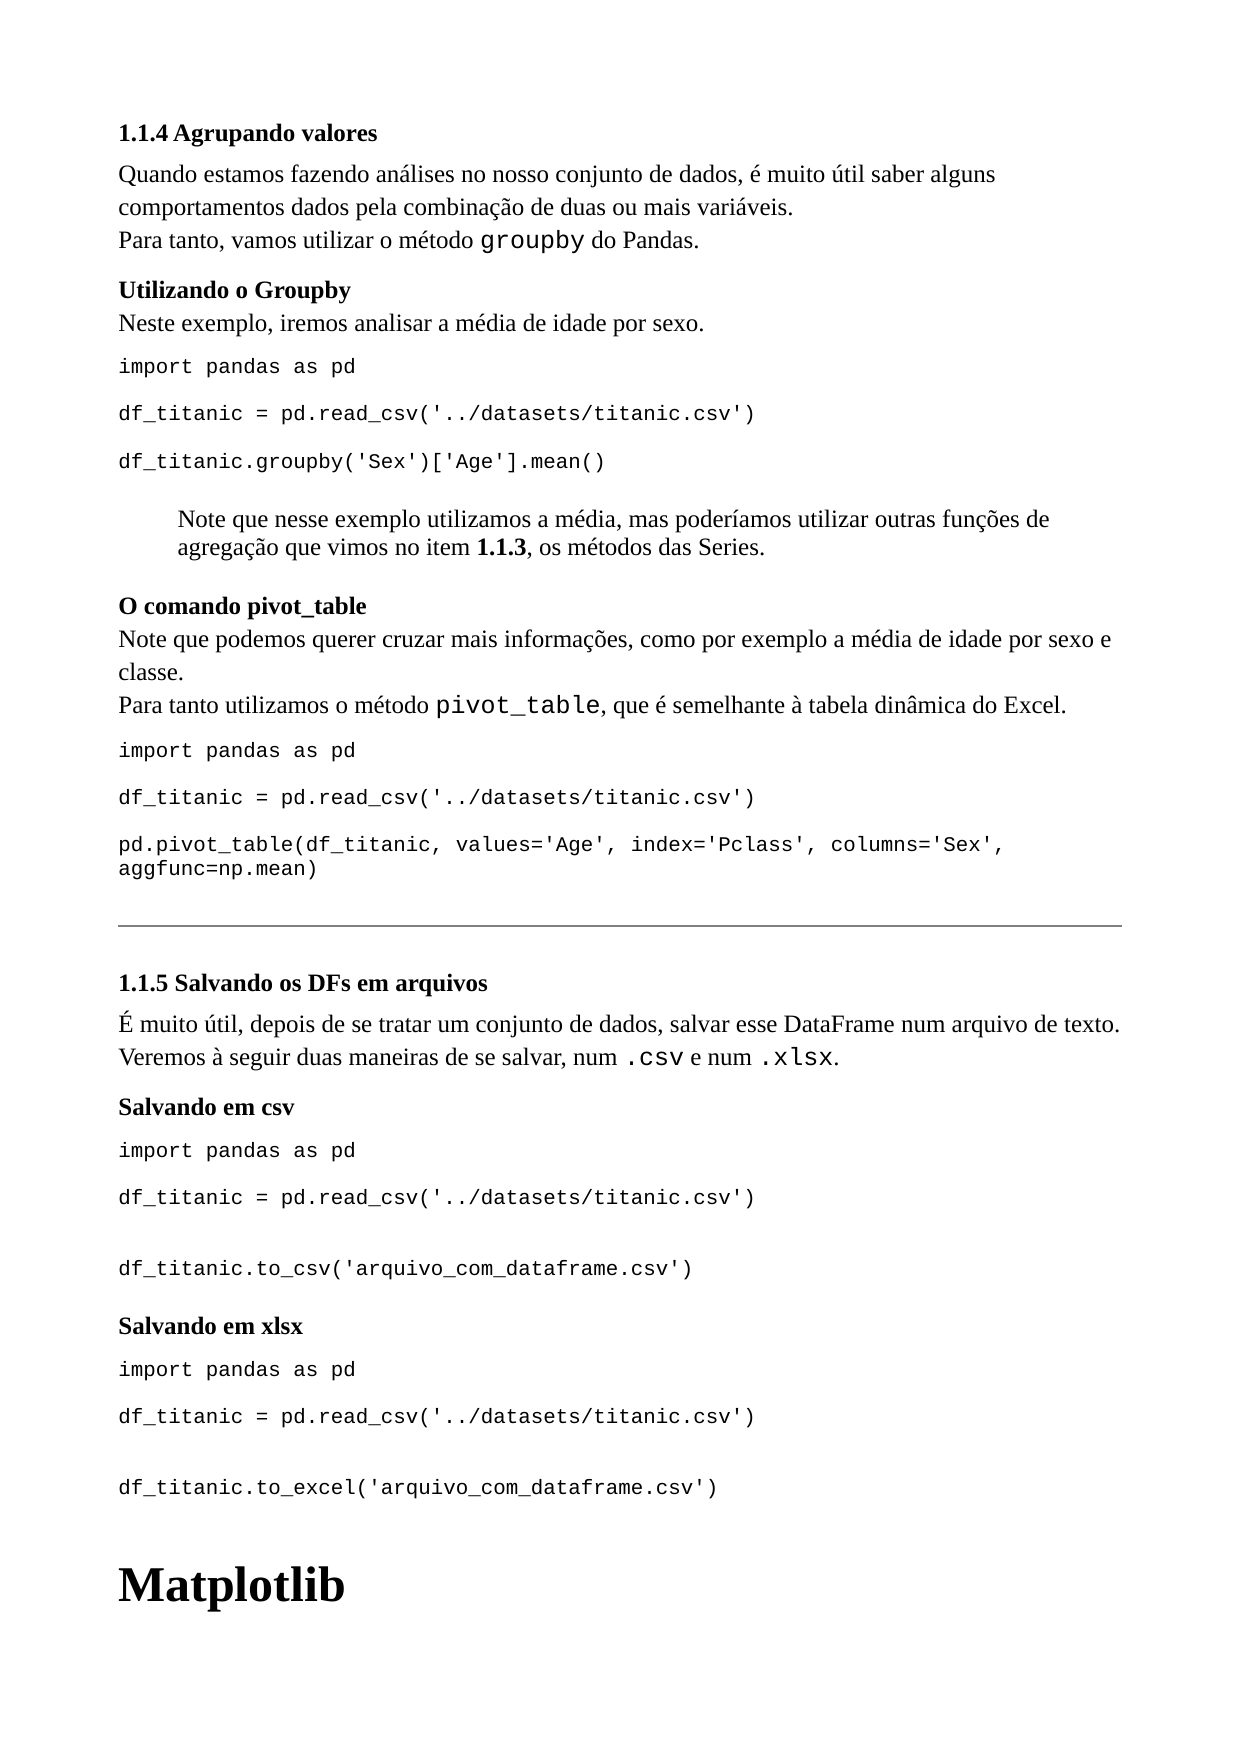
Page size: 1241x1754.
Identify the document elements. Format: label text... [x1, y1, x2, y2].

text df_titanic = pd.read_csv('../datasets/titanic.csv') [118, 787, 1122, 811]
text df_titanic = pd.read_csv('../datasets/titanic.csv') [118, 1187, 1122, 1211]
text df_titanic.to_excel('arquivo_com_dataframe.csv') [118, 1477, 1122, 1501]
text O comando pivot_table Note que podemos querer cruzar mais informações, como por exemplo a média de idade por sexo e classe. Para tanto utilizamos o método pivot_table, que é semelhante à tabela dinâmica do Excel. [118, 591, 1122, 721]
text Quando estamos fazendo análises no nosso conjunto de dados, é muito útil saber alguns comportamentos dados pela combinação de duas ou mais variáveis. Para tanto, vamos utilizar o método groupby do Pandas. [118, 159, 1122, 256]
text Salvando em xlsx [118, 1311, 1122, 1340]
text É muito útil, depois de se tratar um conjunto de dados, salvar esse DataFrame num arquivo de texto. Veremos à seguir duas maneiras de se salvar, num .csv e num .xlsx. [118, 1009, 1122, 1073]
text import pandas as pd [118, 1359, 1122, 1382]
text Utilizando o Groupby Neste exemplo, iremos analisar a média de idade por sexo. [118, 275, 1122, 337]
subtitle Matplotlib [118, 1555, 1122, 1613]
text pd.pivot_table(df_titanic, values='Age', index='Pclass', columns='Sex', aggfunc=np.mean) [118, 834, 1122, 882]
text import pandas as pd [118, 740, 1122, 763]
text import pandas as pd [118, 1140, 1122, 1163]
subtitle 1.1.5 Salvando os DFs em arquivos [118, 968, 1122, 997]
text df_titanic.groupby('Sex')['Age'].mean() [118, 451, 1122, 474]
text Salvando em csv [118, 1092, 1122, 1121]
text df_titanic.to_csv('arquivo_com_dataframe.csv') [118, 1258, 1122, 1282]
text df_titanic = pd.read_csv('../datasets/titanic.csv') [118, 1406, 1122, 1430]
subtitle 1.1.4 Agrupando valores [118, 118, 1122, 147]
text Note que nesse exemplo utilizamos a média, mas poderíamos utilizar outras funções de agregação que vimos no item 1.1.3, os métodos das Series. [177, 504, 1063, 561]
text import pandas as pd [118, 356, 1122, 380]
text df_titanic = pd.read_csv('../datasets/titanic.csv') [118, 403, 1122, 427]
